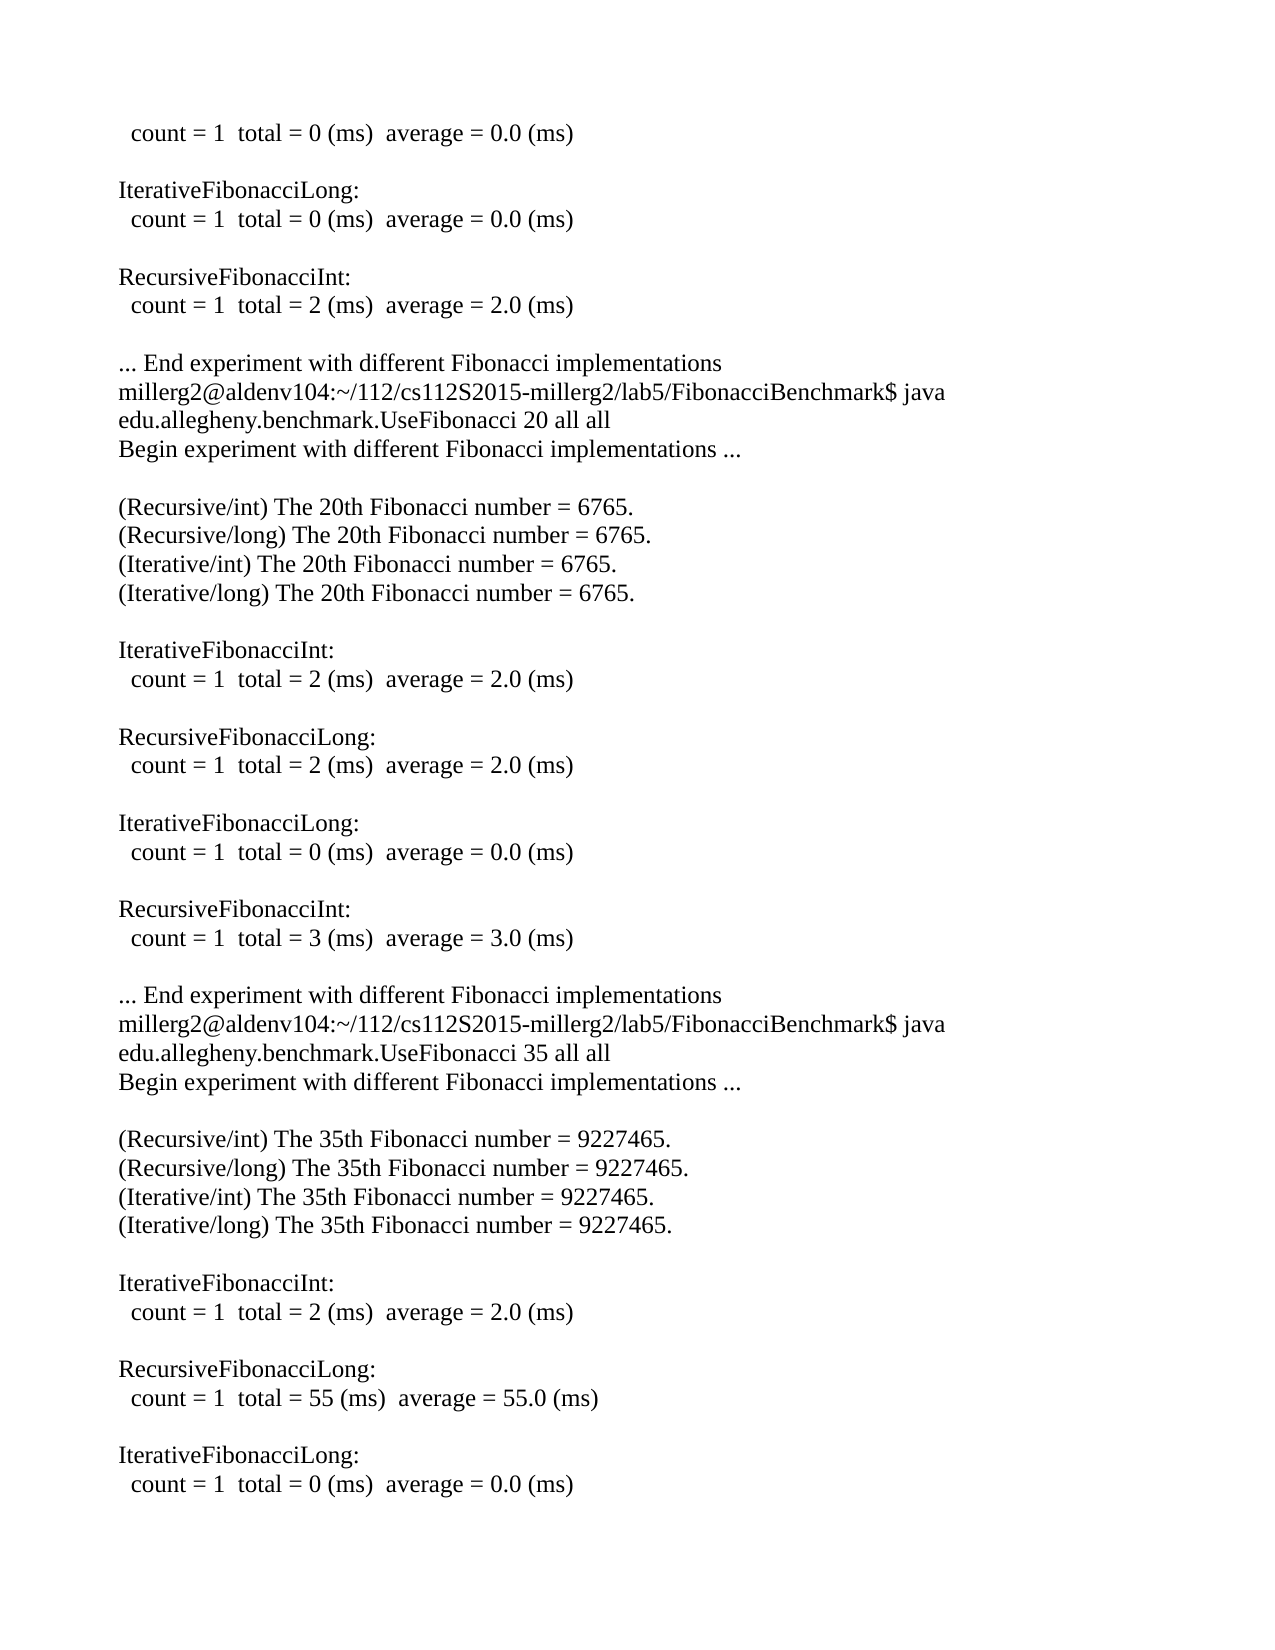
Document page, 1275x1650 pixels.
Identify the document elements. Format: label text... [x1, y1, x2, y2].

text IterativeFibonacciInt: [118, 1268, 1157, 1297]
text IterativeFibonacciInt: [118, 636, 1157, 664]
text count = 1 total = 2 (ms) average = 2.0 (ms) [118, 1297, 1157, 1326]
text count = 1 total = 2 (ms) average = 2.0 (ms) [118, 664, 1157, 693]
text (Iterative/int) The 20th Fibonacci number = 6765. [118, 549, 1157, 578]
text Begin experiment with different Fibonacci implementations ... [118, 434, 1157, 463]
text IterativeFibonacciLong: [118, 808, 1157, 837]
text RecursiveFibonacciLong: [118, 722, 1157, 751]
text (Iterative/int) The 35th Fibonacci number = 9227465. [118, 1182, 1157, 1211]
text count = 1 total = 0 (ms) average = 0.0 (ms) [118, 118, 1157, 147]
text (Iterative/long) The 35th Fibonacci number = 9227465. [118, 1211, 1157, 1239]
text count = 1 total = 2 (ms) average = 2.0 (ms) [118, 751, 1157, 779]
text Begin experiment with different Fibonacci implementations ... [118, 1067, 1157, 1096]
text RecursiveFibonacciLong: [118, 1354, 1157, 1383]
text count = 1 total = 3 (ms) average = 3.0 (ms) [118, 923, 1157, 952]
text (Iterative/long) The 20th Fibonacci number = 6765. [118, 578, 1157, 607]
text (Recursive/long) The 20th Fibonacci number = 6765. [118, 521, 1157, 549]
text (Recursive/int) The 35th Fibonacci number = 9227465. [118, 1124, 1157, 1153]
text ... End experiment with different Fibonacci implementations [118, 981, 1157, 1009]
text (Recursive/int) The 20th Fibonacci number = 6765. [118, 492, 1157, 521]
text IterativeFibonacciLong: [118, 176, 1157, 204]
text IterativeFibonacciLong: [118, 1441, 1157, 1469]
text count = 1 total = 55 (ms) average = 55.0 (ms) [118, 1383, 1157, 1412]
text count = 1 total = 0 (ms) average = 0.0 (ms) [118, 204, 1157, 233]
text millerg2@aldenv104:~/112/cs112S2015-millerg2/lab5/FibonacciBenchmark$ java edu.allegheny.benchmark.UseFibonacci 20 all all [118, 377, 1157, 434]
text RecursiveFibonacciInt: [118, 894, 1157, 923]
text count = 1 total = 0 (ms) average = 0.0 (ms) [118, 1469, 1157, 1498]
text count = 1 total = 2 (ms) average = 2.0 (ms) [118, 291, 1157, 319]
text RecursiveFibonacciInt: [118, 262, 1157, 291]
text count = 1 total = 0 (ms) average = 0.0 (ms) [118, 837, 1157, 866]
text ... End experiment with different Fibonacci implementations [118, 348, 1157, 377]
text millerg2@aldenv104:~/112/cs112S2015-millerg2/lab5/FibonacciBenchmark$ java edu.allegheny.benchmark.UseFibonacci 35 all all [118, 1009, 1157, 1067]
text (Recursive/long) The 35th Fibonacci number = 9227465. [118, 1153, 1157, 1182]
